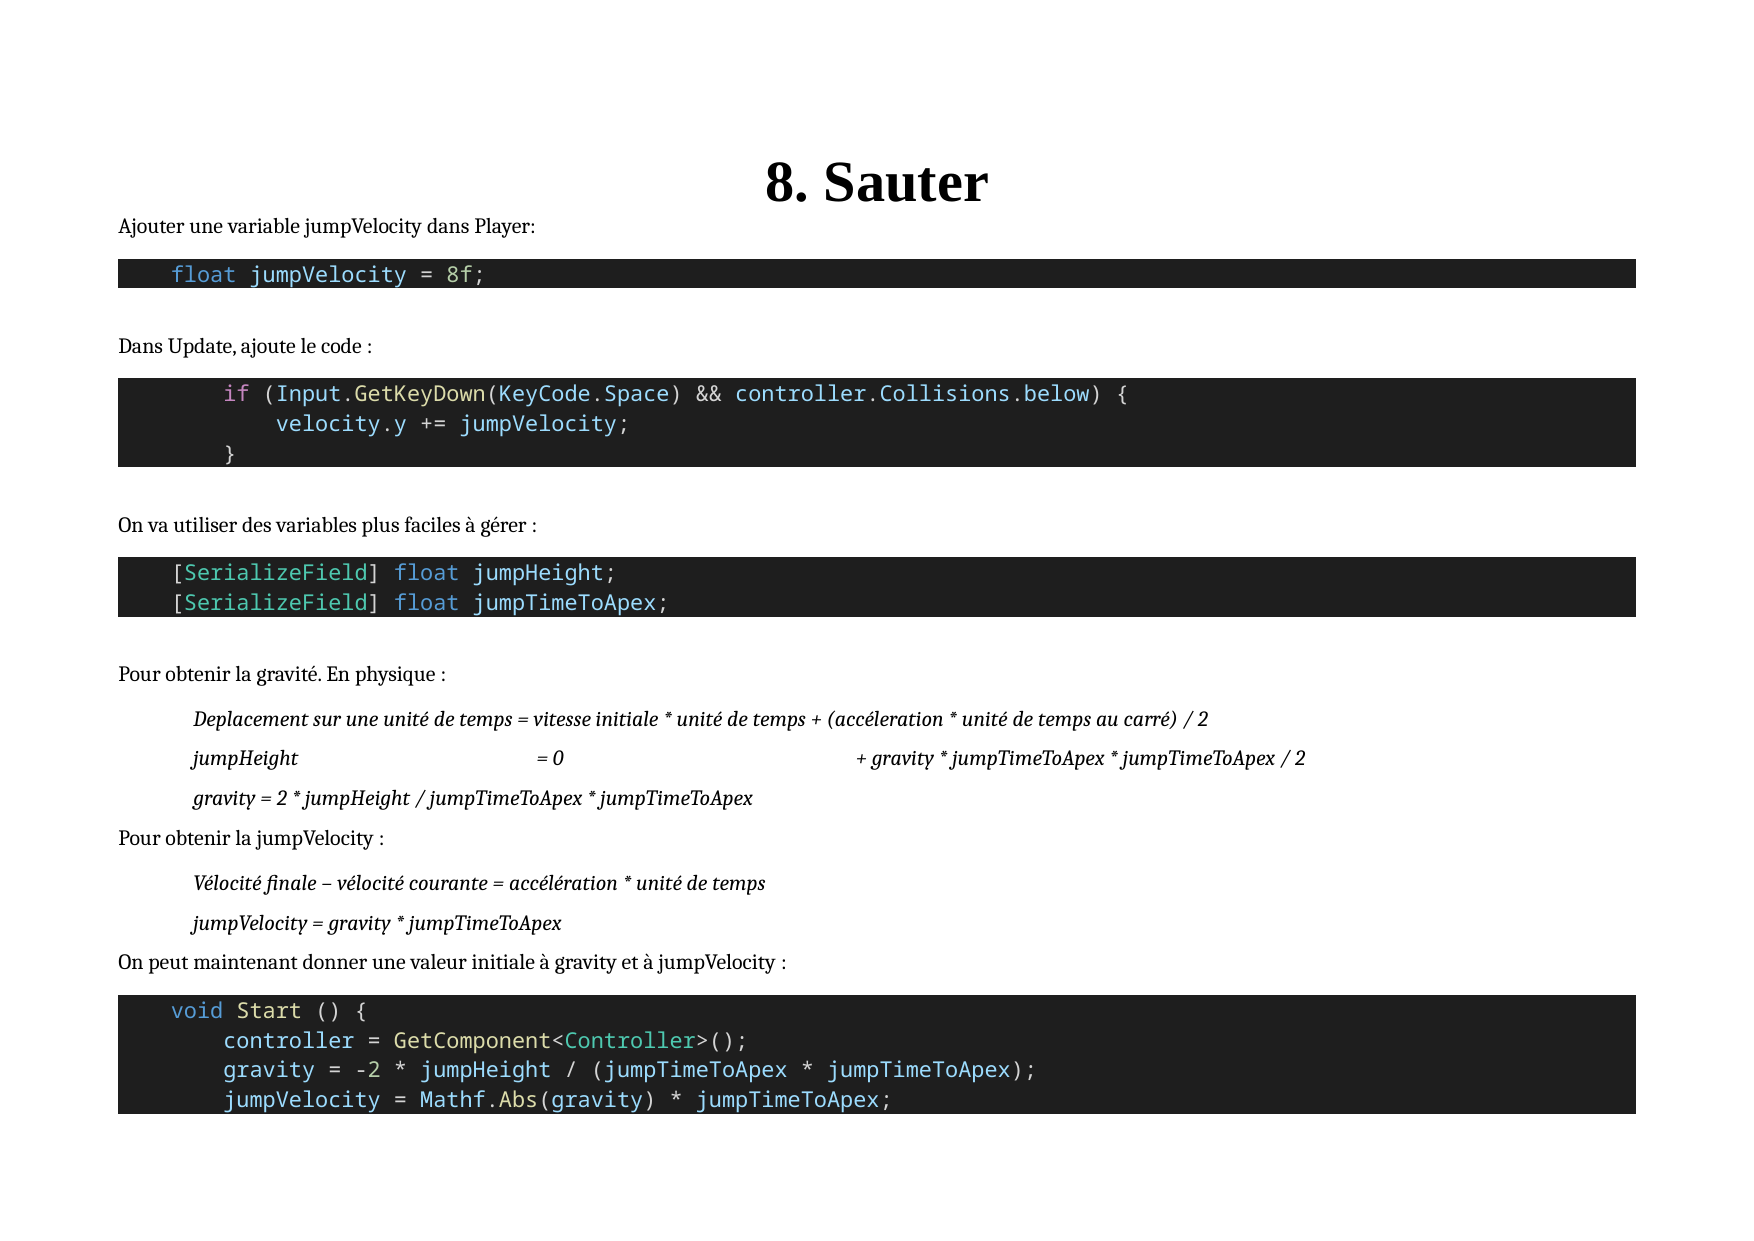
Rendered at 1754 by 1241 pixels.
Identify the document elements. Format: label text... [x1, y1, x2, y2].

subtitle 8. Sauter [118, 147, 1636, 214]
text Pour obtenir la gravité. En physique : [118, 661, 1636, 687]
text velocity.y += jumpVelocity; [118, 408, 1636, 438]
text Ajouter une variable jumpVelocity dans Player: [118, 214, 1636, 239]
text Pour obtenir la jumpVelocity : [118, 826, 1636, 851]
text jumpVelocity = Mathf.Abs(gravity) * jumpTimeToApex; [118, 1084, 1636, 1114]
text } [118, 438, 1636, 467]
text gravity = 2 * jumpHeight / jumpTimeToApex * jumpTimeToApex [118, 786, 1636, 811]
text jumpVelocity = gravity * jumpTimeToApex [118, 910, 1636, 935]
text void Start () { [118, 995, 1636, 1024]
text On va utiliser des variables plus faciles à gérer : [118, 512, 1636, 537]
text [SerializeField] float jumpTimeToApex; [118, 587, 1636, 617]
text Deplacement sur une unité de temps = vitesse initiale * unité de temps + (accéleration * unité de temps au carré) / 2 [118, 706, 1636, 731]
text [SerializeField] float jumpHeight; [118, 557, 1636, 587]
text if (Input.GetKeyDown(KeyCode.Space) && controller.Collisions.below) { [118, 378, 1636, 408]
text Vélocité finale – vélocité courante = accélération * unité de temps [118, 870, 1636, 896]
text gravity = -2 * jumpHeight / (jumpTimeToApex * jumpTimeToApex); [118, 1054, 1636, 1084]
text jumpHeight = 0 + gravity * jumpTimeToApex * jumpTimeToApex / 2 [118, 746, 1636, 771]
text controller = GetComponent<Controller>(); [118, 1024, 1636, 1054]
text Dans Update, ajoute le code : [118, 333, 1636, 358]
text On peut maintenant donner une valeur initiale à gravity et à jumpVelocity : [118, 950, 1636, 975]
text float jumpVelocity = 8f; [118, 259, 1636, 288]
